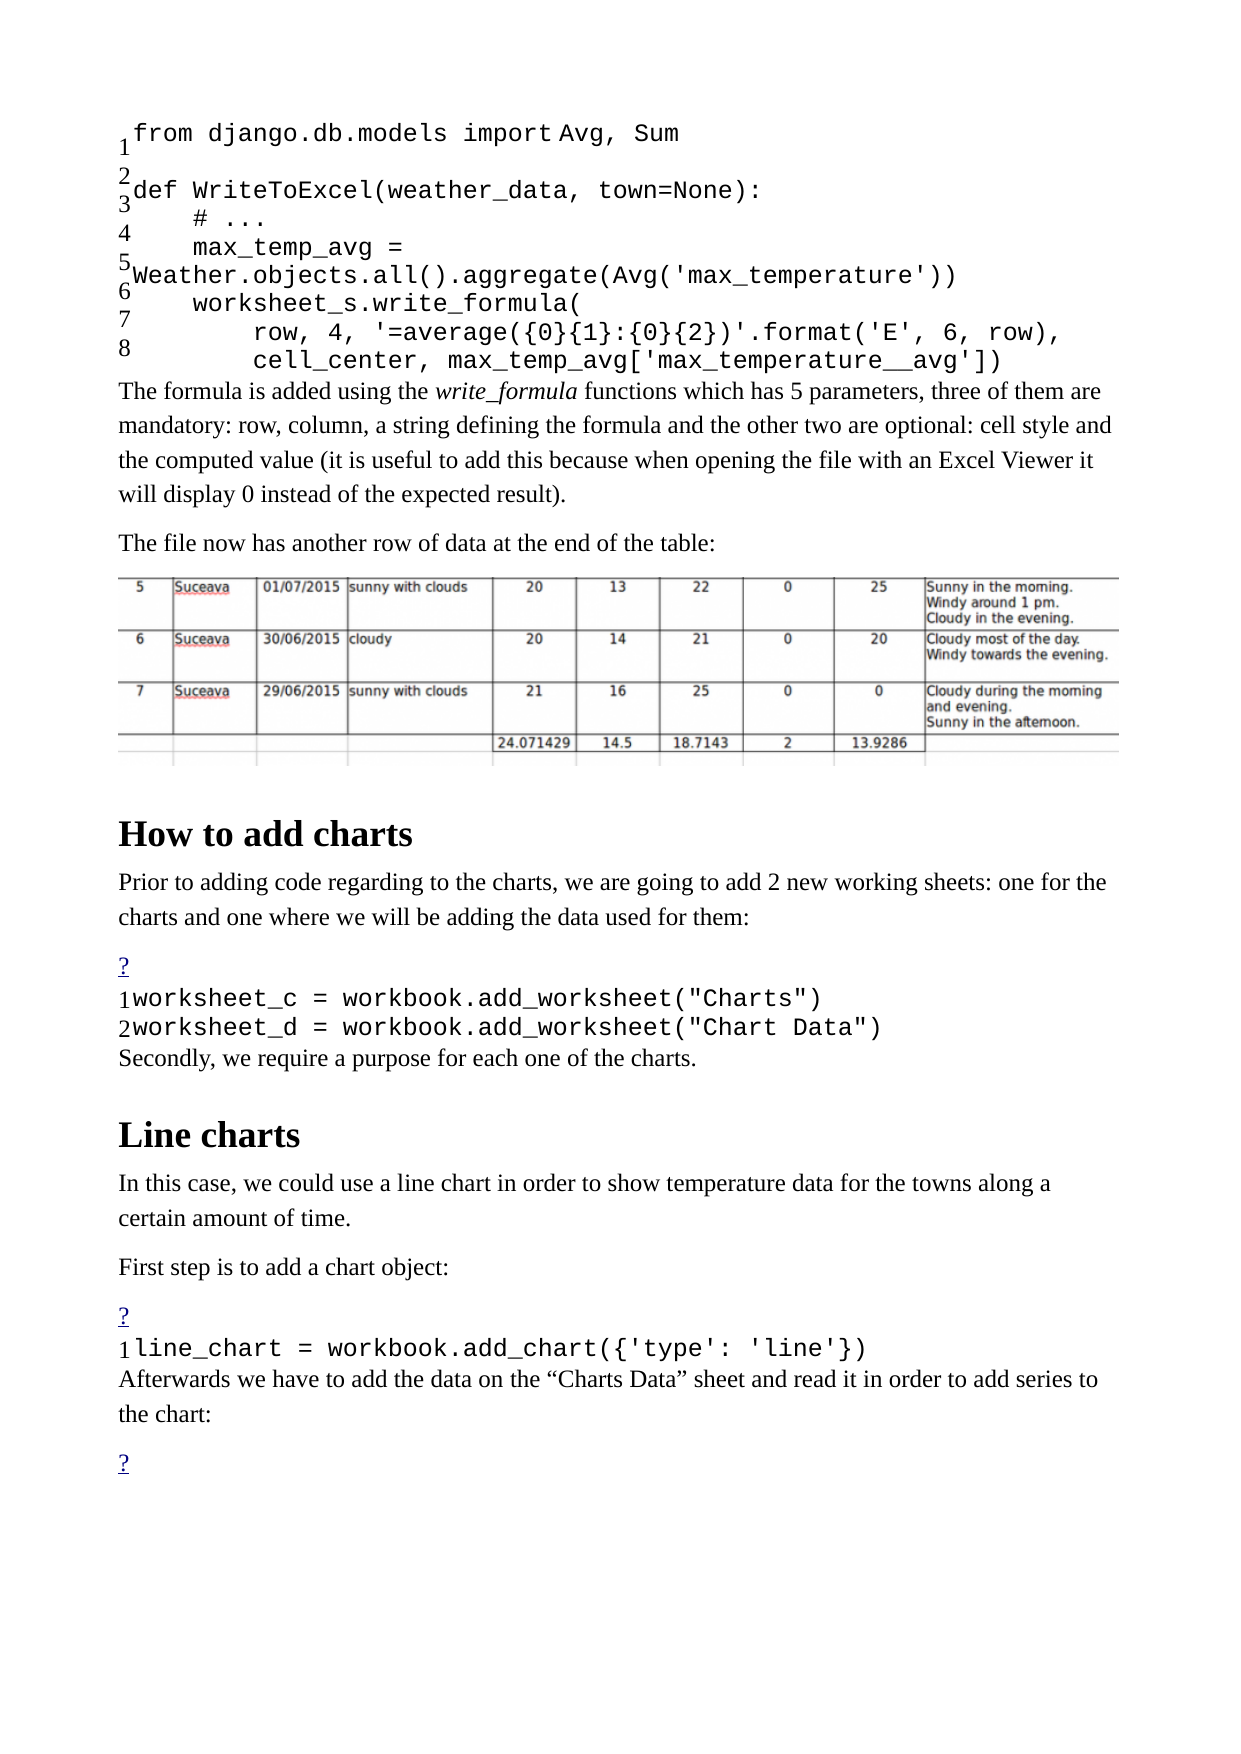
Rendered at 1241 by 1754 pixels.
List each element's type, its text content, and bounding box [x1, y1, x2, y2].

text In this case, we could use a line chart in order to show temperature data for the towns along a certain amount of time. [118, 1168, 1122, 1232]
text ? [118, 951, 1122, 979]
text The file now has another row of data at the end of the table: [118, 528, 1122, 557]
subtitle How to add charts [118, 812, 1122, 855]
table_header worksheet_c = workbook.add_worksheet("Charts") worksheet_d = workbook.add_worksheet("Chart Data") [133, 985, 892, 1043]
table_header 1 2 [118, 985, 133, 1043]
text ? [118, 1301, 1122, 1330]
text First step is to add a chart object: [118, 1252, 1122, 1281]
subtitle Line charts [118, 1113, 1122, 1156]
table_header from django.db.models import Avg, Sum def WriteToExcel(weather_data, town=None): # ... max_temp_avg = Weather.objects.all().aggregate(Avg('max_temperature')) worksheet_s.write_formula( row, 4, '=average({0}{1}:{0}{2})'.format('E', 6, row), cell_center, max_temp_avg['max_temperature__avg']) [133, 118, 1122, 376]
picture [118, 577, 1119, 766]
text Afterwards we have to add the data on the “Charts Data” sheet and read it in order to add series to the chart: [118, 1364, 1122, 1427]
text ? [118, 1448, 1122, 1476]
table_header line_chart = workbook.add_chart({'type': 'line'}) [133, 1335, 877, 1364]
text The formula is added using the write_formula functions which has 5 parameters, three of them are mandatory: row, column, a string defining the formula and the other two are optional: cell style and the computed value (it is useful to add this because when opening the file with an Excel Viewer it will display 0 instead of the expected result). [118, 376, 1122, 508]
text Prior to adding code regarding to the charts, we are going to add 2 new working sheets: one for the charts and one where we will be adding the data used for them: [118, 867, 1122, 931]
text Secondly, we require a purpose for each one of the charts. [118, 1043, 1122, 1072]
table_header 1 2 3 4 5 6 7 8 [118, 118, 133, 376]
table_header 1 [118, 1335, 133, 1364]
